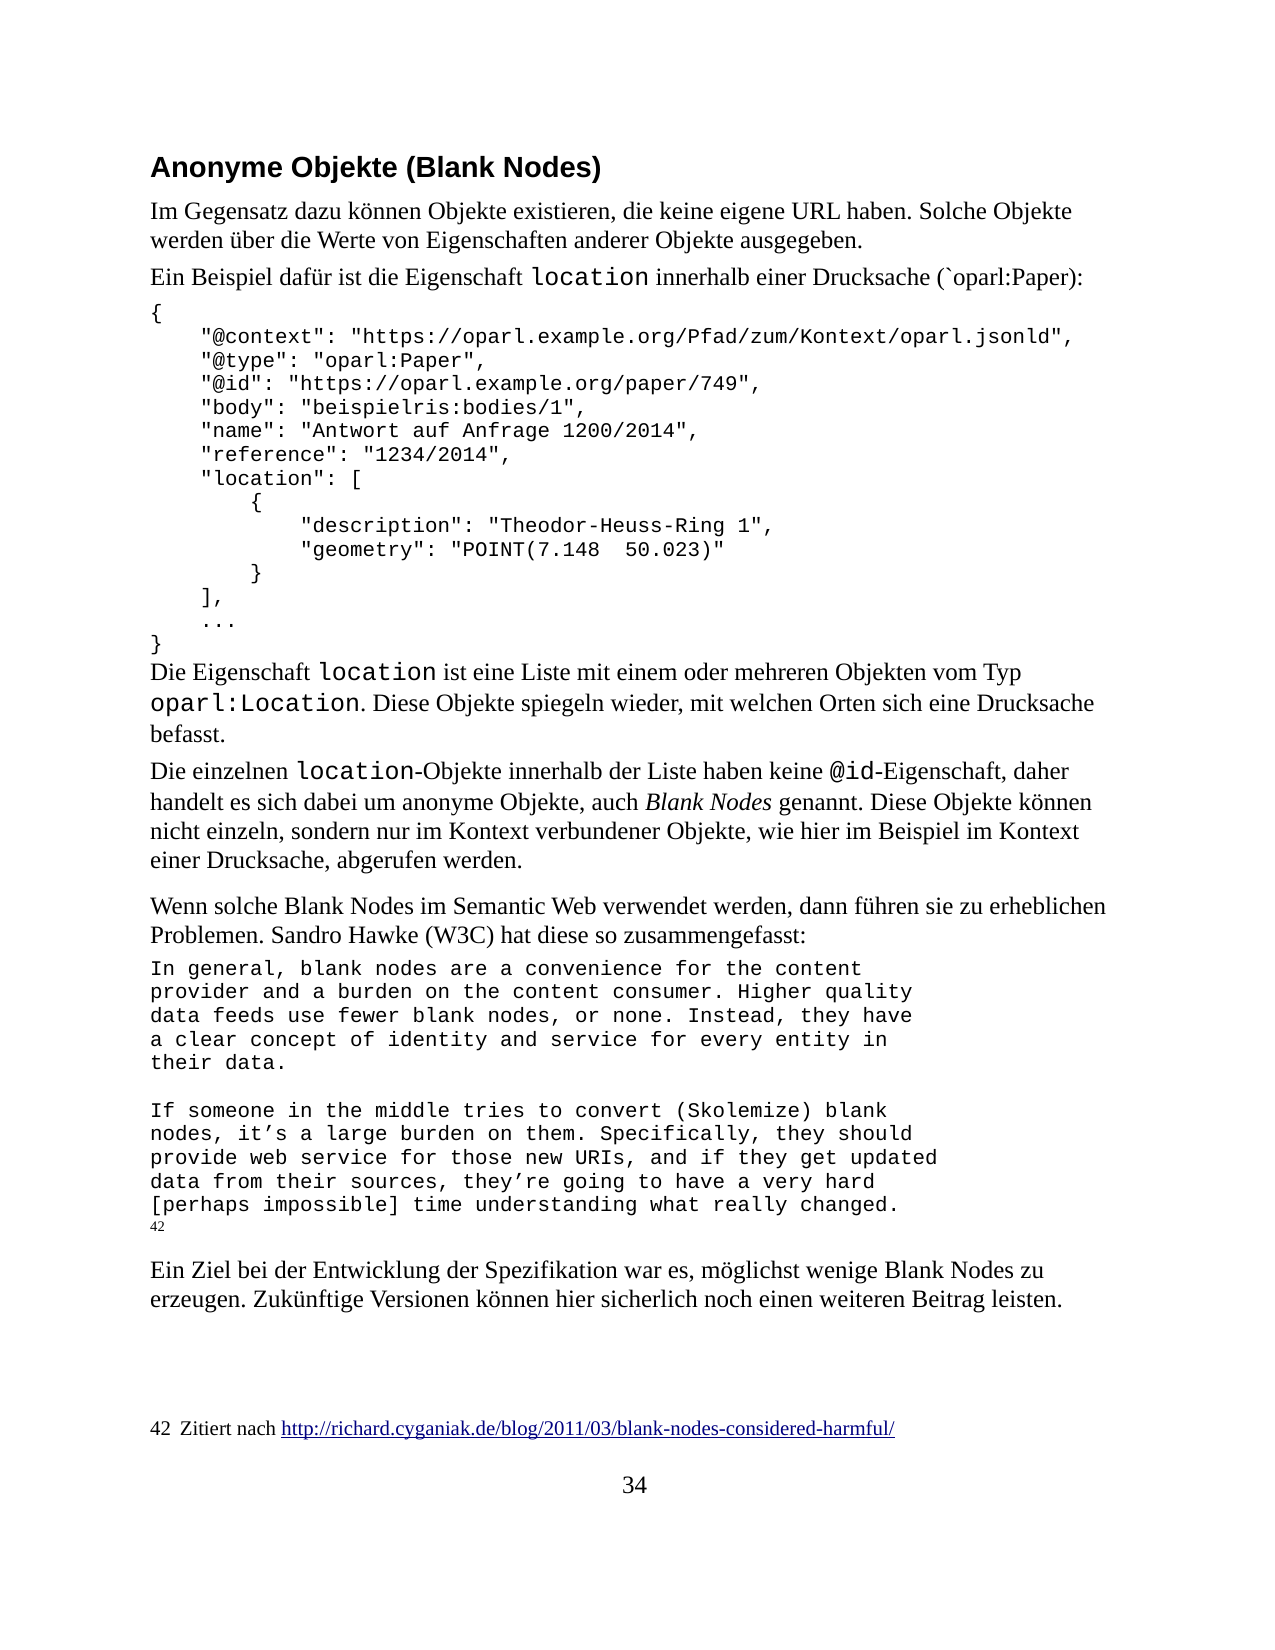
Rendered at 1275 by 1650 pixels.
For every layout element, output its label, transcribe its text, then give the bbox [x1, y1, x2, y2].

text Im Gegensatz dazu können Objekte existieren, die keine eigene URL haben. Solche Objekte werden über die Werte von Eigenschaften anderer Objekte ausgegeben. [150, 196, 1125, 253]
text { [150, 491, 1125, 515]
text nodes, it’s a large burden on them. Specifically, they should [150, 1123, 1125, 1147]
text data from their sources, they’re going to have a very hard [150, 1171, 1125, 1194]
text ], [150, 586, 1125, 610]
text If someone in the middle tries to convert (Skolemize) blank [150, 1100, 1125, 1123]
text ... [150, 610, 1125, 633]
text "reference": "1234/2014", [150, 444, 1125, 468]
text data feeds use fewer blank nodes, or none. Instead, they have [150, 1005, 1125, 1029]
text "name": "Antwort auf Anfrage 1200/2014", [150, 421, 1125, 444]
text In general, blank nodes are a convenience for the content [150, 958, 1125, 981]
text "body": "beispielris:bodies/1", [150, 397, 1125, 421]
text their data. [150, 1052, 1125, 1076]
text [perhaps impossible] time understanding what really changed. [150, 1194, 1125, 1218]
text Ein Ziel bei der Entwicklung der Spezifikation war es, möglichst wenige Blank Nodes zu erzeugen. Zukünftige Versionen können hier sicherlich noch einen weiteren Beitrag leisten. [150, 1256, 1125, 1313]
text } [150, 633, 1125, 657]
text "geometry": "POINT(7.148 50.023)" [150, 539, 1125, 562]
text "@context": "https://oparl.example.org/Pfad/zum/Kontext/oparl.jsonld", [150, 326, 1125, 349]
text Die einzelnen location-Objekte innerhalb der Liste haben keine @id-Eigenschaft, daher handelt es sich dabei um anonyme Objekte, auch Blank Nodes genannt. Diese Objekte können nicht einzeln, sondern nur im Kontext verbundener Objekte, wie hier im Beispiel im Kontext einer Drucksache, abgerufen werden. [150, 756, 1125, 873]
text Ein Beispiel dafür ist die Eigenschaft location innerhalb einer Drucksache (`oparl:Paper): [150, 262, 1125, 293]
text a clear concept of identity and service for every entity in [150, 1029, 1125, 1052]
text Wenn solche Blank Nodes im Semantic Web verwendet werden, dann führen sie zu erheblichen Problemen. Sandro Hawke (W3C) hat diese so zusammengefasst: [150, 891, 1125, 949]
text provider and a burden on the content consumer. Higher quality [150, 981, 1125, 1005]
text Die Eigenschaft location ist eine Liste mit einem oder mehreren Objekten vom Typ oparl:Location. Diese Objekte spiegeln wieder, mit welchen Orten sich eine Drucksache befasst. [150, 657, 1125, 747]
subtitle Anonyme Objekte (Blank Nodes) [150, 150, 1125, 183]
text provide web service for those new URIs, and if they get updated [150, 1147, 1125, 1171]
text "@type": "oparl:Paper", [150, 349, 1125, 373]
text { [150, 302, 1125, 326]
text "@id": "https://oparl.example.org/paper/749", [150, 373, 1125, 397]
text } [150, 562, 1125, 586]
text "description": "Theodor-Heuss-Ring 1", [150, 515, 1125, 539]
text "location": [ [150, 468, 1125, 491]
text Zitiert nach http://richard.cyganiak.de/blog/2011/03/blank-nodes-considered-harmful/ [150, 1416, 1125, 1440]
